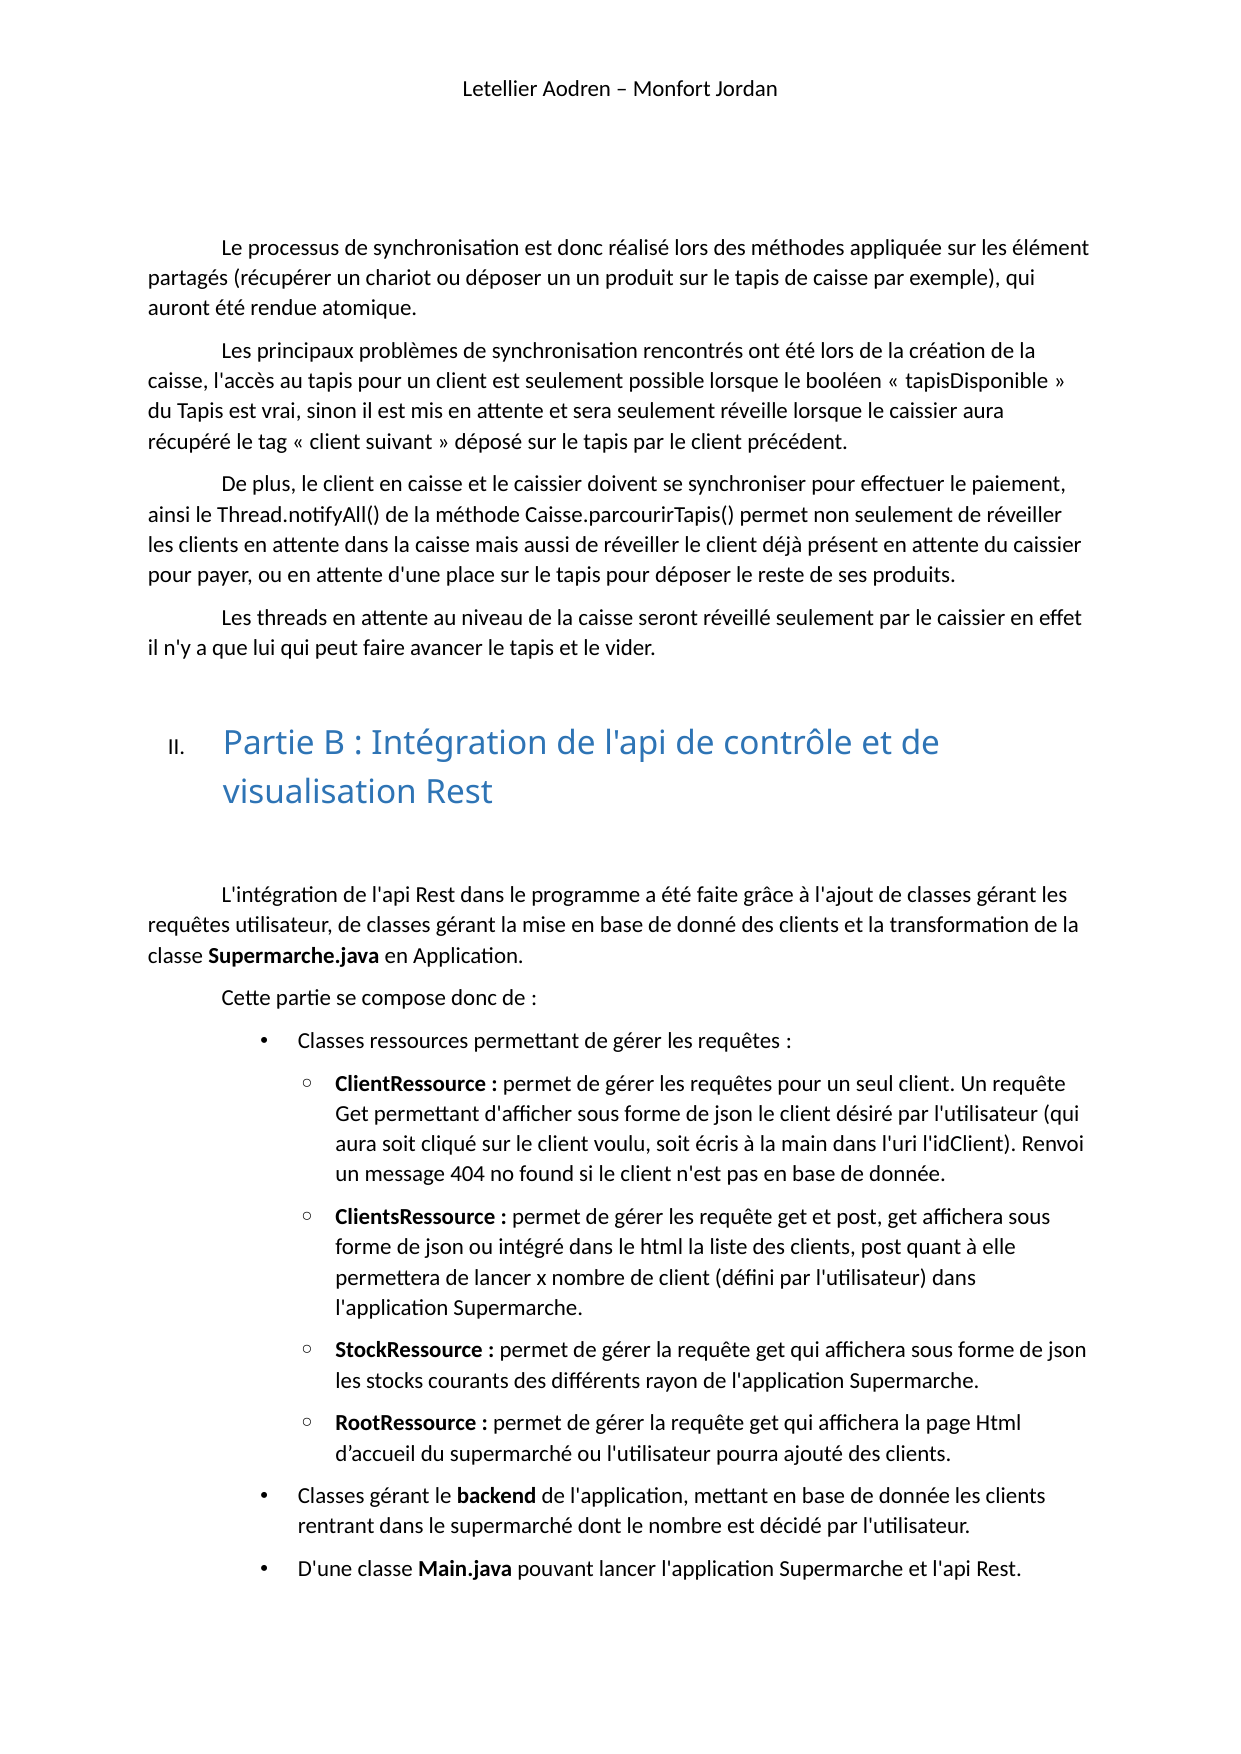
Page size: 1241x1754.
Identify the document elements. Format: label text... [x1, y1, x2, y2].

text Cette partie se compose donc de : [148, 983, 1093, 1012]
text De plus, le client en caisse et le caissier doivent se synchroniser pour effectuer le paiement, ainsi le Thread.notifyAll() de la méthode Caisse.parcourirTapis() permet non seulement de réveiller les clients en attente dans la caisse mais aussi de réveiller le client déjà présent en attente du caissier pour payer, ou en attente d'une place sur le tapis pour déposer le reste de ses produits. [148, 469, 1093, 588]
text Le processus de synchronisation est donc réalisé lors des méthodes appliquée sur les élément partagés (récupérer un chariot ou déposer un un produit sur le tapis de caisse par exemple), qui auront été rendue atomique. [148, 233, 1093, 321]
list StockRessource : permet de gérer la requête get qui affichera sous forme de json les stocks courants des différents rayon de l'application Supermarche. [298, 1336, 1093, 1394]
list D'une classe Main.java pouvant lancer l'application Supermarche et l'api Rest. [260, 1554, 1093, 1582]
text Les threads en attente au niveau de la caisse seront réveillé seulement par le caissier en effet il n'y a que lui qui peut faire avancer le tapis et le vider. [148, 603, 1093, 661]
list Classes ressources permettant de gérer les requêtes : [260, 1026, 1093, 1054]
text Les principaux problèmes de synchronisation rencontrés ont été lors de la création de la caisse, l'accès au tapis pour un client est seulement possible lorsque le booléen « tapisDisponible » du Tapis est vrai, sinon il est mis en attente et sera seulement réveille lorsque le caissier aura récupéré le tag « client suivant » déposé sur le tapis par le client précédent. [148, 336, 1093, 455]
list RootRessource : permet de gérer la requête get qui affichera la page Html d’accueil du supermarché ou l'utilisateur pourra ajouté des clients. [298, 1408, 1093, 1467]
list Partie B : Intégration de l'api de contrôle et de visualisation Rest [185, 718, 1093, 813]
list Classes gérant le backend de l'application, mettant en base de donnée les clients rentrant dans le supermarché dont le nombre est décidé par l'utilisateur. [260, 1481, 1093, 1540]
list ClientsRessource : permet de gérer les requête get et post, get affichera sous forme de json ou intégré dans le html la liste des clients, post quant à elle permettera de lancer x nombre de client (défini par l'utilisateur) dans l'application Supermarche. [298, 1202, 1093, 1321]
text L'intégration de l'api Rest dans le programme a été faite grâce à l'ajout de classes gérant les requêtes utilisateur, de classes gérant la mise en base de donné des clients et la transformation de la classe Supermarche.java en Application. [148, 880, 1093, 969]
list ClientRessource : permet de gérer les requêtes pour un seul client. Un requête Get permettant d'afficher sous forme de json le client désiré par l'utilisateur (qui aura soit cliqué sur le client voulu, soit écris à la main dans l'uri l'idClient). Renvoi un message 404 no found si le client n'est pas en base de donnée. [298, 1069, 1093, 1188]
